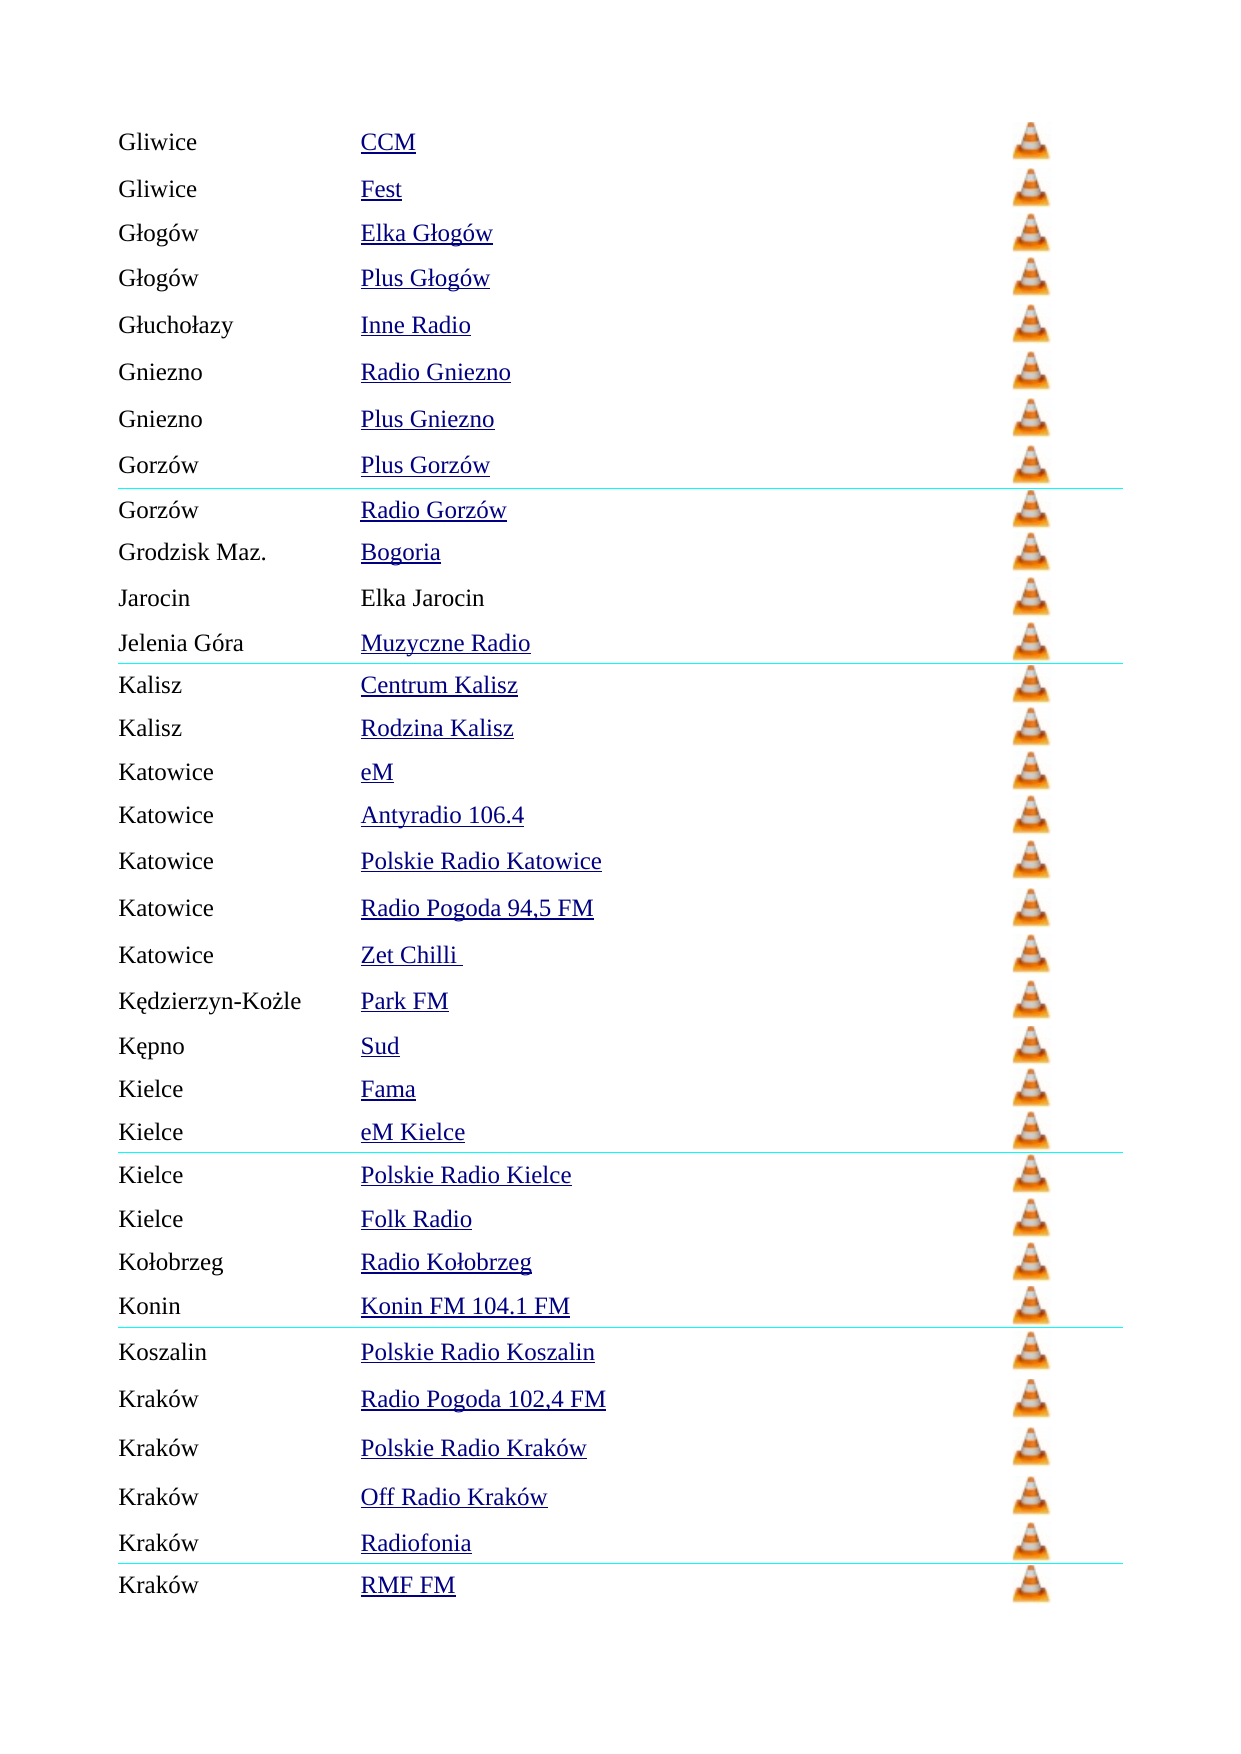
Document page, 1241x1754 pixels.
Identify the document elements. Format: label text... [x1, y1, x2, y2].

table_cell Kielce [118, 1067, 360, 1110]
table_cell [941, 1240, 1123, 1284]
table_cell Park FM [360, 976, 941, 1024]
table_cell [941, 932, 1123, 976]
table_cell Grodzisk Maz. [118, 531, 360, 573]
table_cell Kraków [118, 1423, 360, 1471]
table_cell [941, 976, 1123, 1024]
table_cell Folk Radio [360, 1196, 941, 1240]
picture [1012, 1331, 1052, 1371]
table_cell [941, 1196, 1123, 1240]
table_cell Radio Gniezno [360, 348, 941, 395]
picture [1012, 532, 1052, 572]
table_cell Katowice [118, 884, 360, 932]
table_cell [941, 442, 1123, 488]
table_cell Głuchołazy [118, 301, 360, 348]
table_cell Muzyczne Radio [360, 621, 941, 663]
table_cell Kalisz [118, 706, 360, 749]
table_cell Radio Pogoda 94,5 FM [360, 884, 941, 932]
picture [1012, 1476, 1052, 1516]
table_cell Głogów [118, 212, 360, 254]
picture [1012, 445, 1052, 485]
table_cell Plus Gorzów [360, 442, 941, 488]
table_cell Gniezno [118, 348, 360, 395]
picture [1012, 707, 1052, 747]
table_cell [941, 1024, 1123, 1067]
table_cell Kraków [118, 1471, 360, 1521]
table_cell [941, 254, 1123, 301]
picture [1012, 1198, 1052, 1238]
table_cell Radio Gorzów [360, 489, 941, 531]
table_cell Polskie Radio Kraków [360, 1423, 941, 1471]
table_cell Fama [360, 1067, 941, 1110]
table_cell Kielce [118, 1110, 360, 1152]
picture [1012, 122, 1052, 161]
table_cell [941, 212, 1123, 254]
table_cell Kędzierzyn-Kożle [118, 976, 360, 1024]
picture [1012, 1427, 1052, 1467]
table_cell Gliwice [118, 165, 360, 212]
table_cell Koszalin [118, 1328, 360, 1374]
table_cell Radio Pogoda 102,4 FM [360, 1374, 941, 1423]
table_cell Gliwice [118, 118, 360, 165]
table_cell Centrum Kalisz [360, 664, 941, 706]
table_cell CCM [360, 118, 941, 165]
table_cell [941, 884, 1123, 932]
picture [1012, 1154, 1052, 1194]
table_cell [941, 573, 1123, 621]
table_cell Plus Gniezno [360, 395, 941, 442]
picture [1012, 398, 1052, 438]
table_cell Kalisz [118, 664, 360, 706]
table_cell Kielce [118, 1196, 360, 1240]
table_cell Polskie Radio Koszalin [360, 1328, 941, 1374]
picture [1012, 351, 1052, 391]
table_cell Gorzów [118, 489, 360, 531]
picture [1012, 257, 1052, 297]
table_cell Konin FM 104.1 FM [360, 1284, 941, 1327]
picture [1012, 622, 1052, 662]
table_cell [941, 1153, 1123, 1196]
picture [1012, 751, 1052, 791]
table_cell eM [360, 749, 941, 793]
table_cell Polskie Radio Kielce [360, 1153, 941, 1196]
table_cell Zet Chilli [360, 932, 941, 976]
table_cell Bogoria [360, 531, 941, 573]
table_cell Kraków [118, 1521, 360, 1563]
table_cell Polskie Radio Katowice [360, 837, 941, 884]
table_cell Jarocin [118, 573, 360, 621]
table_cell [941, 1110, 1123, 1152]
table_cell Radiofonia [360, 1521, 941, 1563]
table_cell [941, 621, 1123, 663]
picture [1012, 213, 1052, 253]
picture [1012, 1242, 1052, 1282]
picture [1012, 888, 1052, 928]
picture [1012, 840, 1052, 880]
table_cell Sud [360, 1024, 941, 1067]
picture [1012, 795, 1052, 835]
table_cell Elka Jarocin [360, 573, 941, 621]
table_cell [941, 837, 1123, 884]
table_cell Kraków [118, 1374, 360, 1423]
picture [1012, 490, 1052, 529]
table_cell Katowice [118, 837, 360, 884]
table_cell [941, 1374, 1123, 1423]
table_cell Kępno [118, 1024, 360, 1067]
table_cell [941, 165, 1123, 212]
table_cell [941, 1067, 1123, 1110]
table_cell RMF FM [360, 1564, 941, 1606]
picture [1012, 1379, 1052, 1419]
picture [1012, 665, 1052, 704]
picture [1012, 168, 1052, 208]
picture [1012, 577, 1052, 617]
table_cell Elka Głogów [360, 212, 941, 254]
table_cell Katowice [118, 749, 360, 793]
table_cell Katowice [118, 932, 360, 976]
picture [1012, 1286, 1052, 1326]
table_cell Radio Kołobrzeg [360, 1240, 941, 1284]
picture [1012, 1565, 1052, 1604]
table_cell [941, 301, 1123, 348]
table_cell [941, 118, 1123, 165]
table_cell [941, 706, 1123, 749]
table_cell Off Radio Kraków [360, 1471, 941, 1521]
table_cell eM Kielce [360, 1110, 941, 1152]
table_cell [941, 664, 1123, 706]
table_cell Antyradio 106.4 [360, 793, 941, 837]
picture [1012, 1111, 1052, 1151]
table_cell [941, 1471, 1123, 1521]
table_cell [941, 1521, 1123, 1563]
table_cell Jelenia Góra [118, 621, 360, 663]
table_cell Konin [118, 1284, 360, 1327]
table_cell Gorzów [118, 442, 360, 488]
table_cell Kraków [118, 1564, 360, 1606]
table_cell [941, 1328, 1123, 1374]
table_cell [941, 348, 1123, 395]
table_cell Plus Głogów [360, 254, 941, 301]
table_cell [941, 793, 1123, 837]
table_cell [941, 1284, 1123, 1327]
table_cell Głogów [118, 254, 360, 301]
table_cell [941, 1423, 1123, 1471]
table_cell [941, 531, 1123, 573]
picture [1012, 1026, 1052, 1065]
table_cell Gniezno [118, 395, 360, 442]
picture [1012, 980, 1052, 1020]
picture [1012, 934, 1052, 974]
table_cell Inne Radio [360, 301, 941, 348]
picture [1012, 1522, 1052, 1562]
table_cell Fest [360, 165, 941, 212]
table_cell [941, 1564, 1123, 1606]
table_cell Rodzina Kalisz [360, 706, 941, 749]
picture [1012, 1068, 1052, 1108]
table_cell [941, 395, 1123, 442]
table_cell Kielce [118, 1153, 360, 1196]
table_cell [941, 489, 1123, 531]
picture [1012, 304, 1052, 344]
table_cell [941, 749, 1123, 793]
table_cell Kołobrzeg [118, 1240, 360, 1284]
table_cell Katowice [118, 793, 360, 837]
